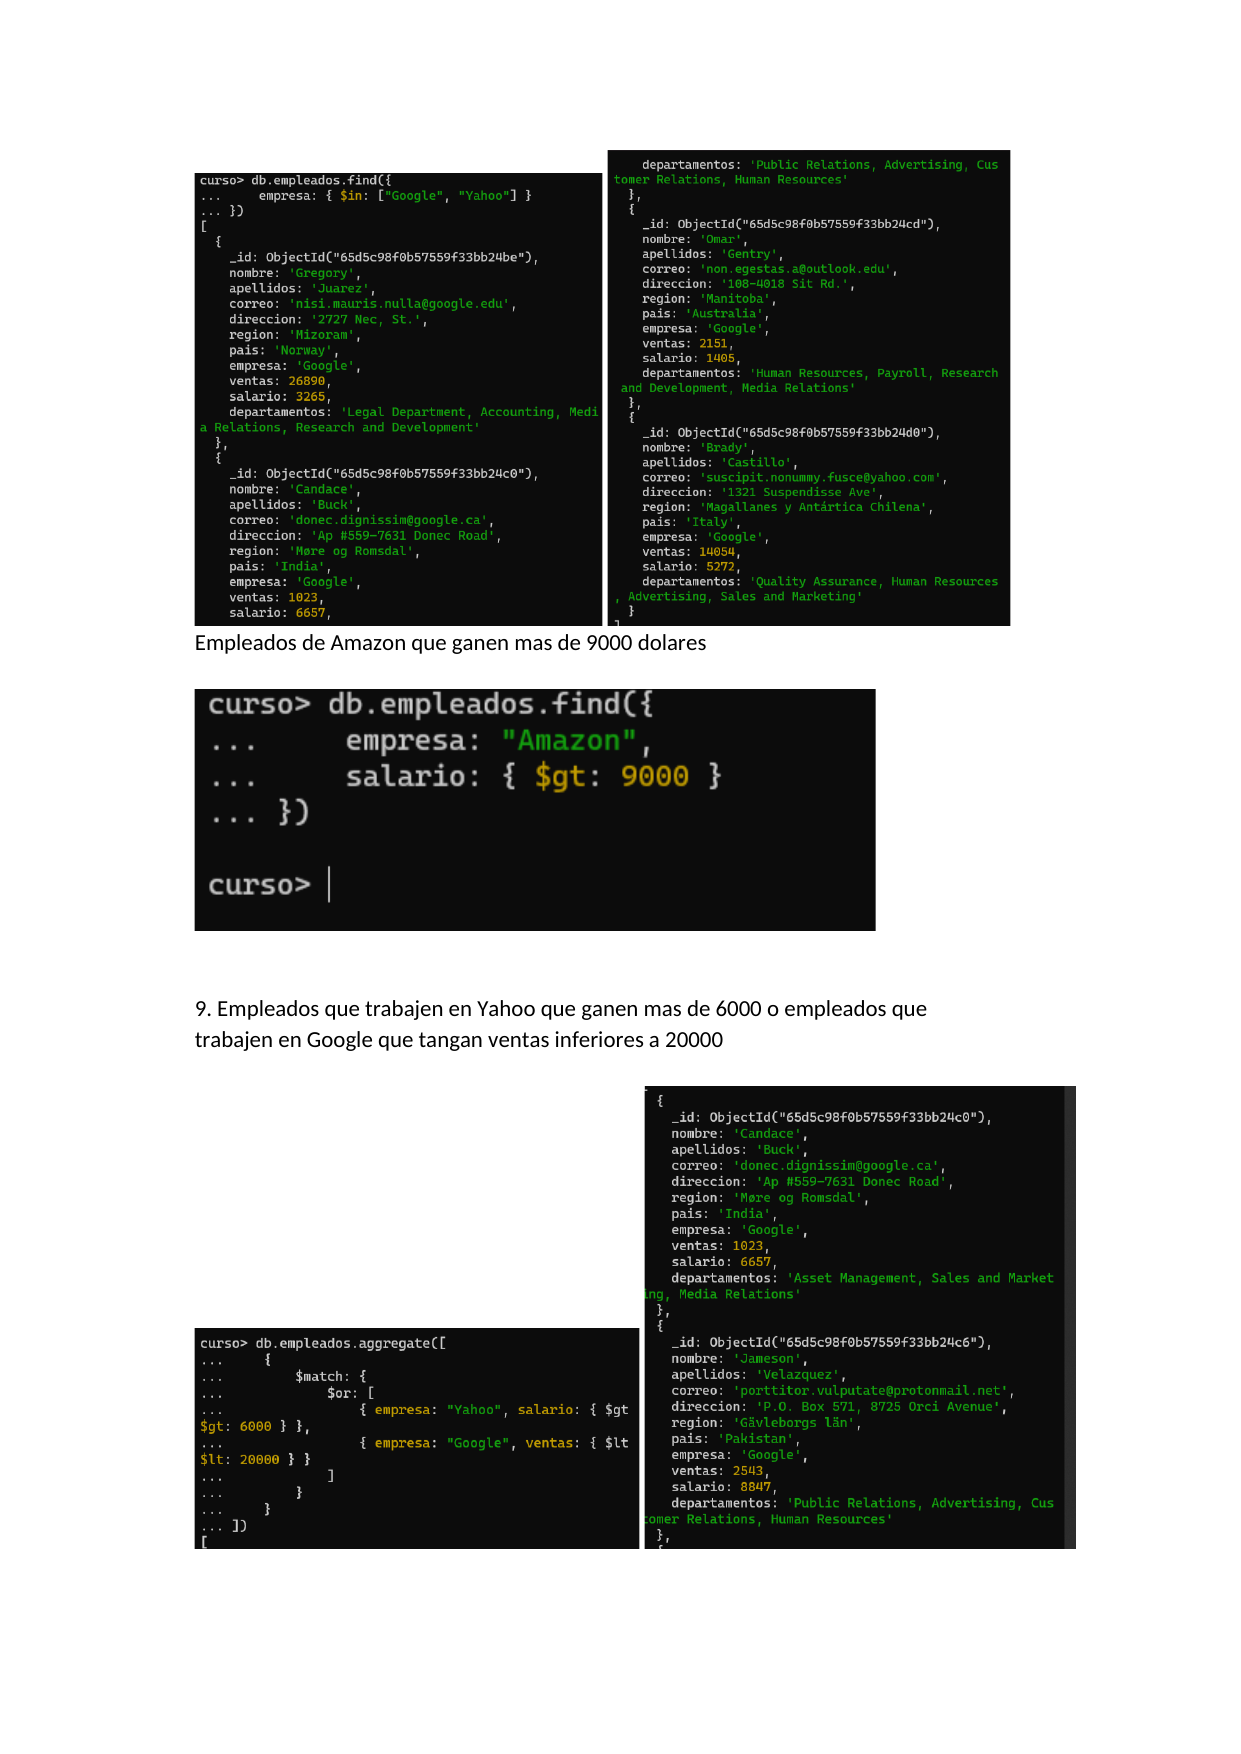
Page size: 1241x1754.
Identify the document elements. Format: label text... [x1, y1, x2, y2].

text Empleados de Amazon que ganen mas de 9000 dolares [194, 628, 1090, 656]
text 9. Empleados que trabajen en Yahoo que ganen mas de 6000 o empleados que [194, 994, 1090, 1022]
picture [194, 1328, 640, 1549]
picture [194, 173, 603, 626]
picture [644, 1086, 1076, 1549]
picture [194, 689, 876, 931]
picture [607, 150, 1011, 626]
text trabajen en Google que tangan ventas inferiores a 20000 [194, 1025, 1090, 1053]
